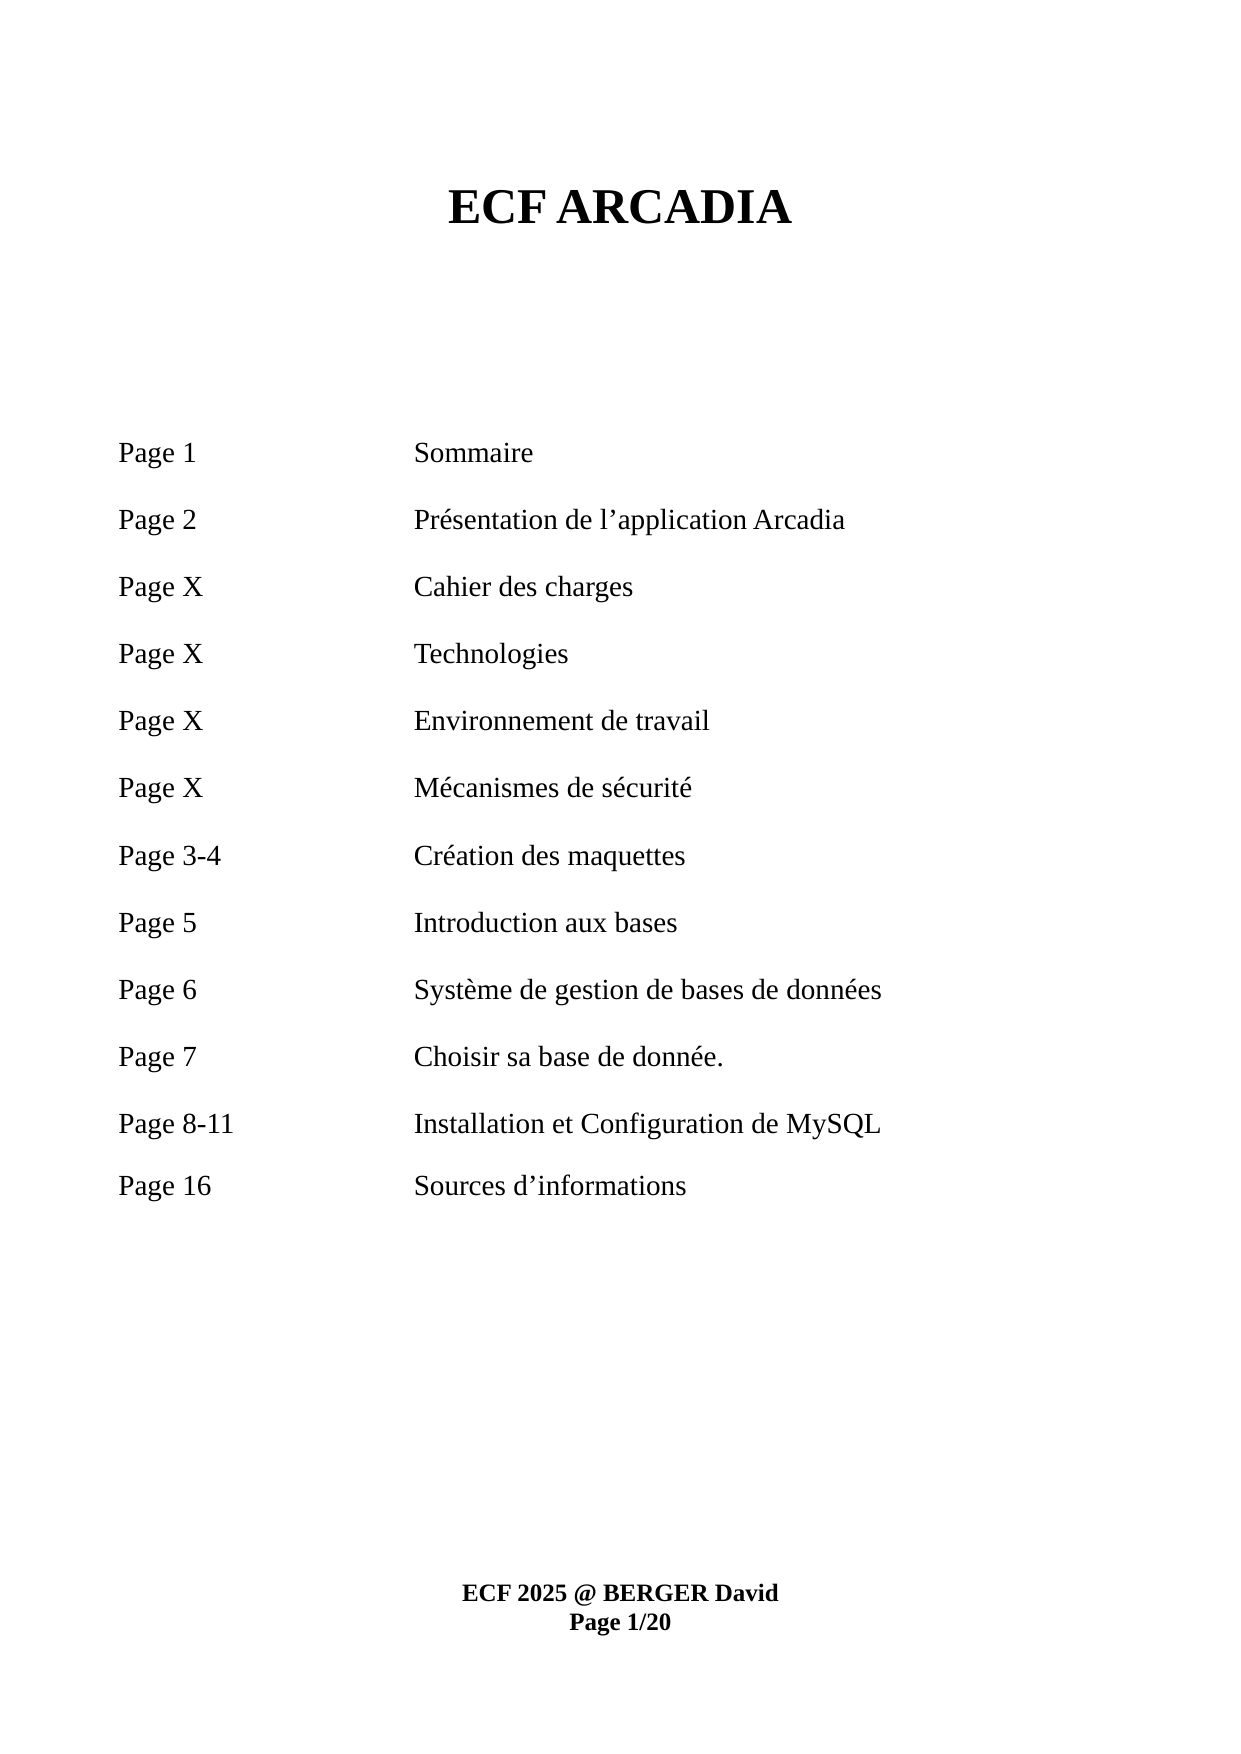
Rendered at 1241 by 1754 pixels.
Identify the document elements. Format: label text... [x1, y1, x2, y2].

text Page 6 Système de gestion de bases de données [118, 972, 1122, 1005]
text Page 1 Sommaire [118, 435, 1122, 469]
text Page 16 Sources d’informations [118, 1168, 1122, 1202]
text ECF ARCADIA [118, 176, 1122, 234]
text Page X Environnement de travail [118, 703, 1122, 737]
text Page 7 Choisir sa base de donnée. [118, 1039, 1122, 1072]
text Page X Technologies [118, 636, 1122, 670]
text Page 3-4 Création des maquettes [118, 838, 1122, 871]
text Page 5 Introduction aux bases [118, 905, 1122, 938]
text Page 8-11 Installation et Configuration de MySQL [118, 1106, 1122, 1139]
text Page X Mécanismes de sécurité [118, 771, 1122, 804]
text Page X Cahier des charges [118, 569, 1122, 603]
text Page 2 Présentation de l’application Arcadia [118, 502, 1122, 536]
